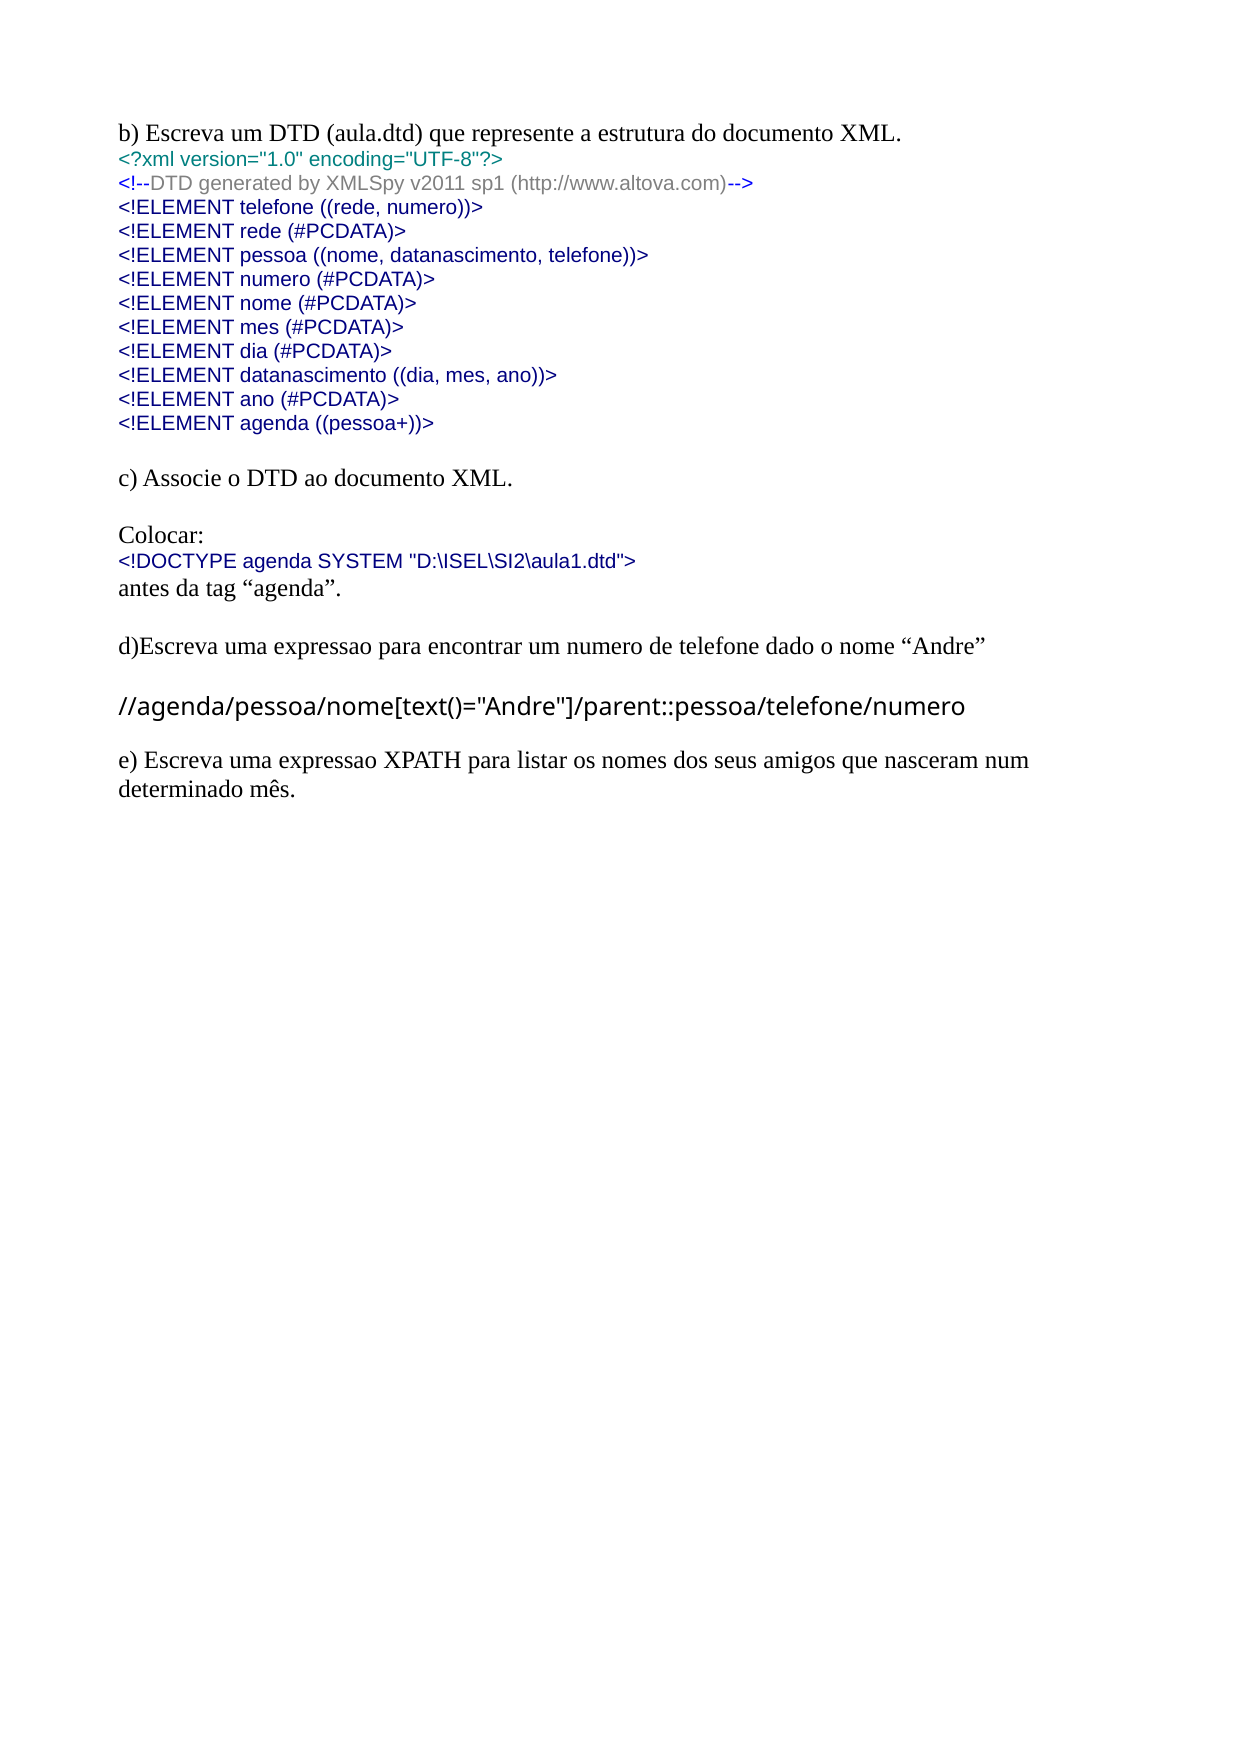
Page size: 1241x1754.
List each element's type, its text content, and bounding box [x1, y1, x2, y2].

text b) Escreva um DTD (aula.dtd) que represente a estrutura do documento XML. [118, 118, 1122, 147]
text d)Escreva uma expressao para encontrar um numero de telefone dado o nome “Andre” [118, 631, 1122, 659]
text <!ELEMENT telefone ((rede, numero))> [118, 195, 1122, 219]
text c) Associe o DTD ao documento XML. [118, 463, 1122, 492]
text <!ELEMENT pessoa ((nome, datanascimento, telefone))> [118, 243, 1122, 267]
text <?xml version="1.0" encoding="UTF-8"?> [118, 147, 1122, 171]
text //agenda/pessoa/nome[text()="Andre"]/parent::pessoa/telefone/numero [118, 688, 1122, 722]
text <!DOCTYPE agenda SYSTEM "D:\ISEL\SI2\aula1.dtd"> [118, 549, 1122, 573]
text Colocar: [118, 521, 1122, 549]
text <!ELEMENT ano (#PCDATA)> [118, 386, 1122, 410]
text <!--DTD generated by XMLSpy v2011 sp1 (http://www.altova.com)--> [118, 171, 1122, 195]
text <!ELEMENT nome (#PCDATA)> [118, 291, 1122, 314]
text <!ELEMENT datanascimento ((dia, mes, ano))> [118, 362, 1122, 386]
text <!ELEMENT numero (#PCDATA)> [118, 267, 1122, 291]
text antes da tag “agenda”. [118, 573, 1122, 602]
text <!ELEMENT dia (#PCDATA)> [118, 338, 1122, 362]
text <!ELEMENT rede (#PCDATA)> [118, 219, 1122, 243]
text <!ELEMENT mes (#PCDATA)> [118, 314, 1122, 338]
text e) Escreva uma expressao XPATH para listar os nomes dos seus amigos que nasceram num determinado mês. [118, 745, 1122, 803]
text <!ELEMENT agenda ((pessoa+))> [118, 410, 1122, 434]
